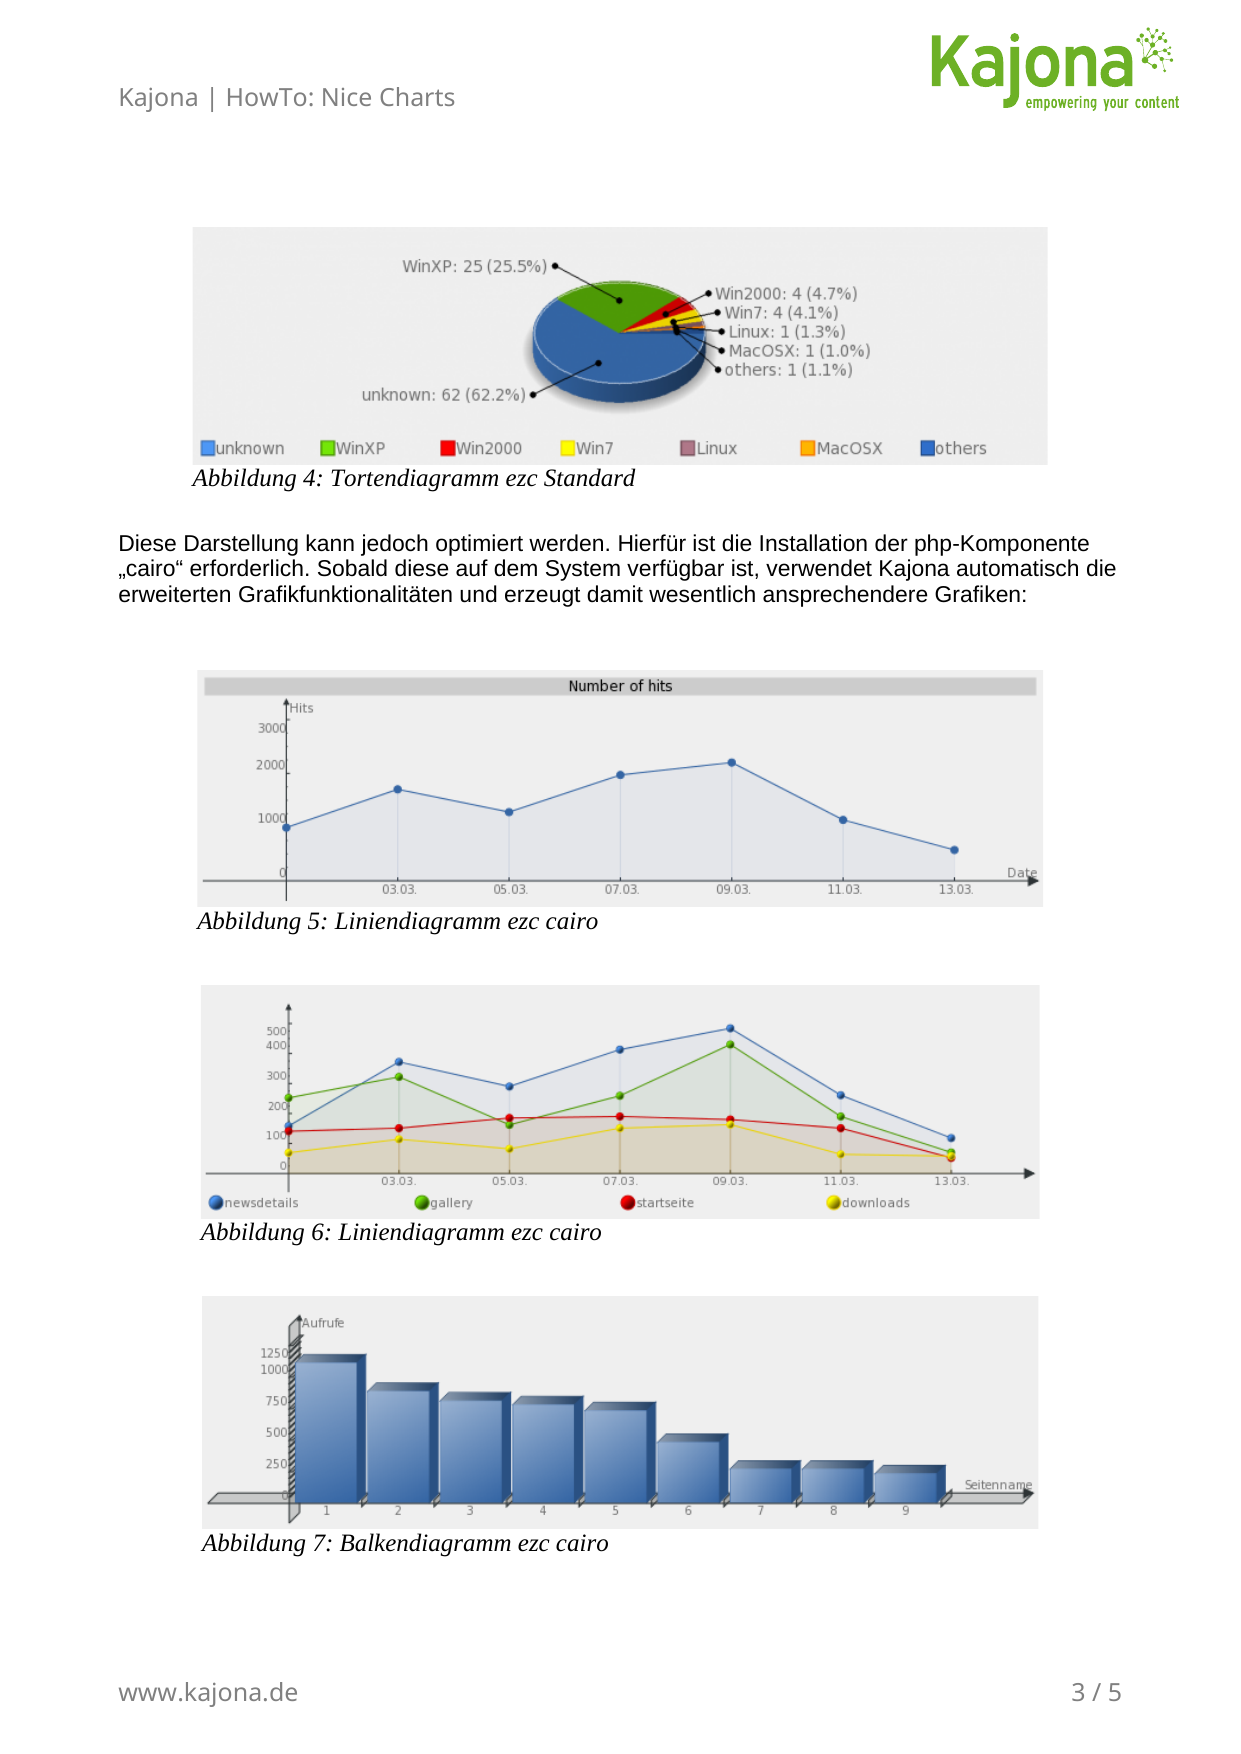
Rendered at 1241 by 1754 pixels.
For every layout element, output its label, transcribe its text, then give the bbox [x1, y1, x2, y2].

text Diese Darstellung kann jedoch optimiert werden. Hierfür ist die Installation der php-Komponente „cairo“ erforderlich. Sobald diese auf dem System verfügbar ist, verwendet Kajona automatisch die erweiterten Grafikfunktionalitäten und erzeugt damit wesentlich ansprechendere Grafiken: [118, 530, 1122, 607]
picture [197, 670, 1044, 907]
text Abbildung 7: Balkendiagramm ezc cairo [202, 1529, 1038, 1557]
text Abbildung 4: Tortendiagramm ezc Standard [192, 465, 1047, 492]
text Abbildung 6: Liniendiagramm ezc cairo [201, 1219, 1039, 1246]
picture [202, 1296, 1039, 1529]
picture [200, 985, 1040, 1219]
picture [192, 227, 1048, 465]
text Abbildung 5: Liniendiagramm ezc cairo [197, 907, 1043, 935]
